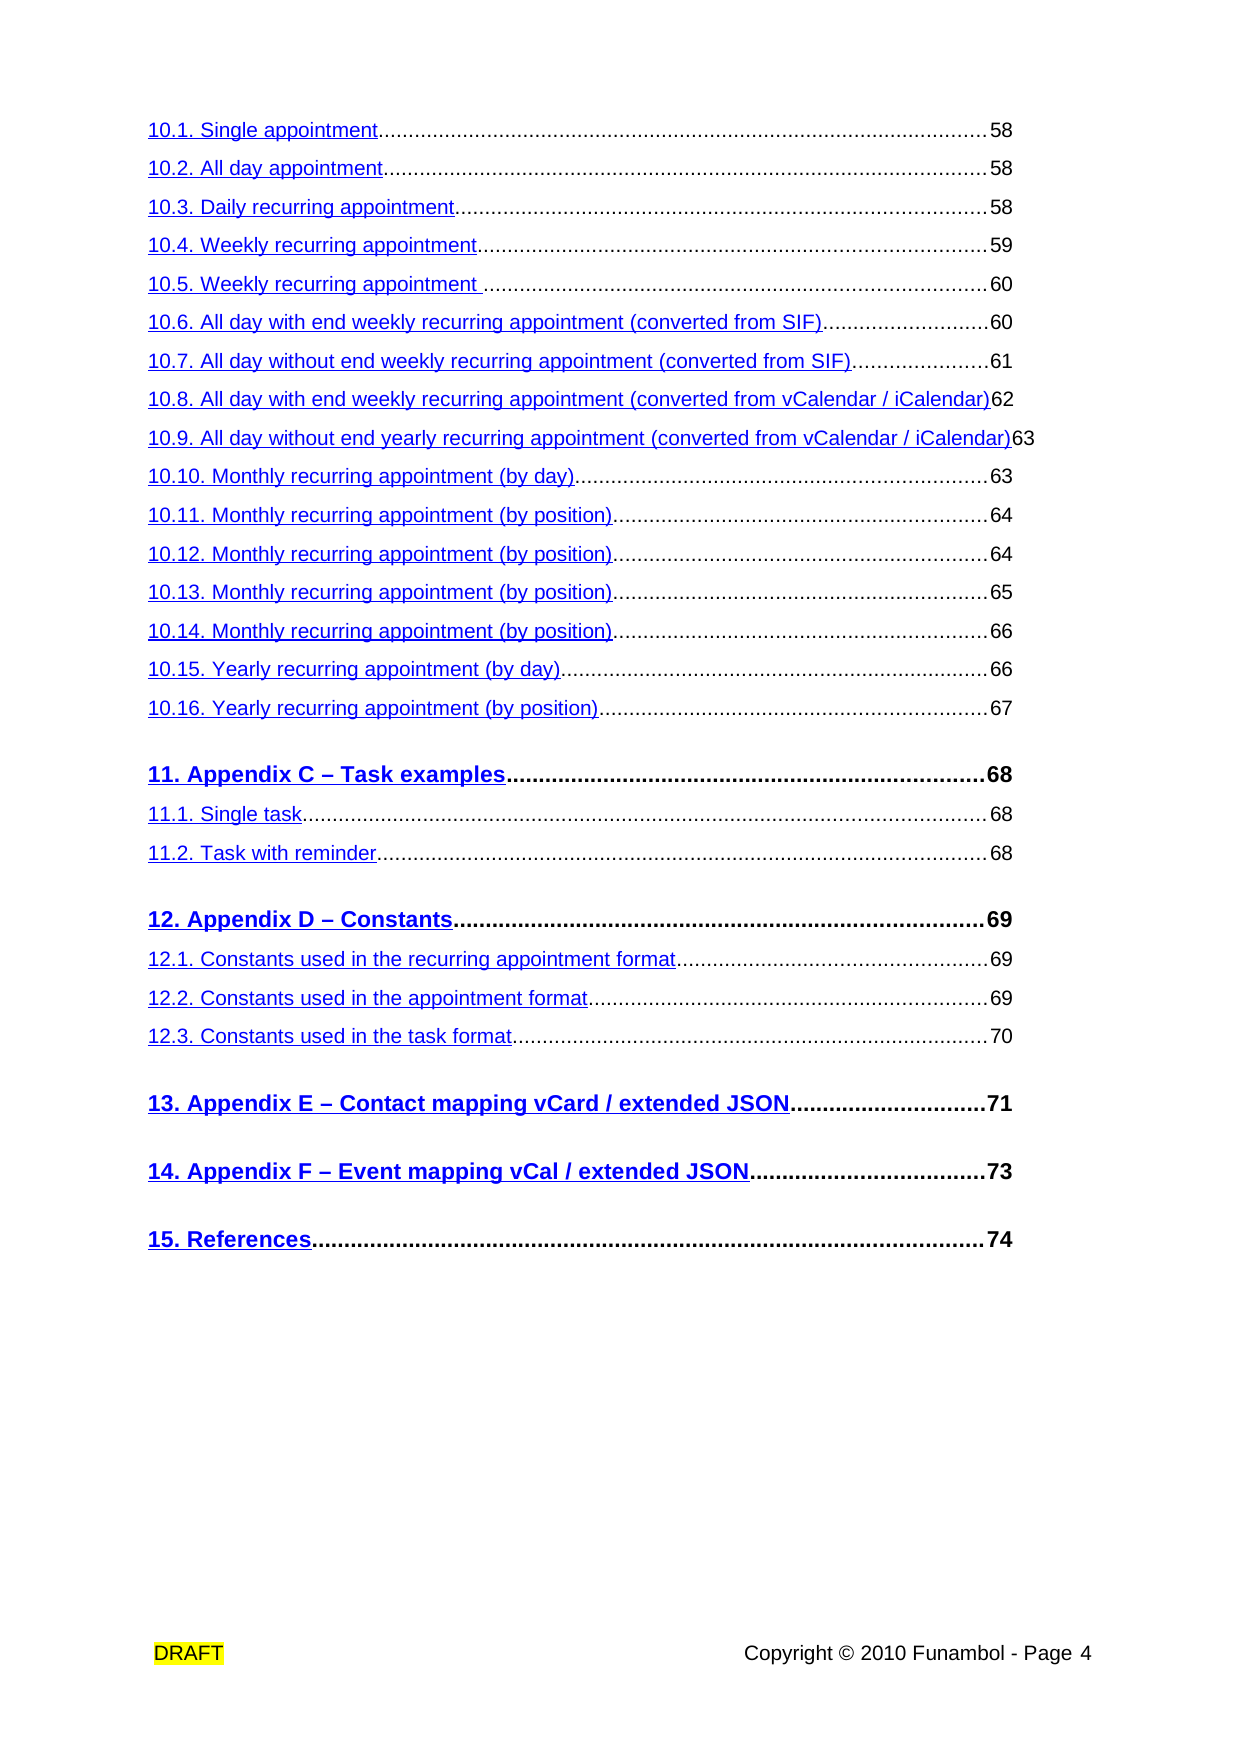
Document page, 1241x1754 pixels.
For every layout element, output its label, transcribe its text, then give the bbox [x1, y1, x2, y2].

text 10.9. All day without end yearly recurring appointment (converted from vCalendar / iCalendar) 63 [148, 426, 1093, 450]
text 10.8. All day with end weekly recurring appointment (converted from vCalendar / iCalendar) 62 [148, 388, 1093, 411]
text 13. Appendix E – Contact mapping vCard / extended JSON 71 [148, 1091, 1093, 1117]
text 10.2. All day appointment 58 [148, 157, 1093, 180]
text 10.10. Monthly recurring appointment (by day) 63 [148, 465, 1093, 488]
text 10.1. Single appointment 58 [148, 118, 1093, 142]
text 12.2. Constants used in the appointment format 69 [148, 986, 1093, 1010]
text 10.6. All day with end weekly recurring appointment (converted from SIF) 60 [148, 311, 1093, 334]
text 12.3. Constants used in the task format 70 [148, 1025, 1093, 1048]
text 11.1. Single task 68 [148, 803, 1093, 826]
text 14. Appendix F – Event mapping vCal / extended JSON 73 [148, 1158, 1093, 1184]
text 11.2. Task with reminder 68 [148, 841, 1093, 865]
text 10.11. Monthly recurring appointment (by position) 64 [148, 503, 1093, 527]
text 10.12. Monthly recurring appointment (by position) 64 [148, 542, 1093, 566]
text 10.14. Monthly recurring appointment (by position) 66 [148, 619, 1093, 643]
text 10.7. All day without end weekly recurring appointment (converted from SIF) 61 [148, 349, 1093, 373]
text 12. Appendix D – Constants 69 [148, 907, 1093, 933]
text 10.13. Monthly recurring appointment (by position) 65 [148, 581, 1093, 604]
text 10.5. Weekly recurring appointment 60 [148, 272, 1093, 296]
text 10.15. Yearly recurring appointment (by day) 66 [148, 658, 1093, 681]
text 10.4. Weekly recurring appointment 59 [148, 234, 1093, 257]
text 10.3. Daily recurring appointment 58 [148, 195, 1093, 219]
text 11. Appendix C – Task examples 68 [148, 762, 1093, 788]
text 10.16. Yearly recurring appointment (by position) 67 [148, 696, 1093, 720]
text 12.1. Constants used in the recurring appointment format 69 [148, 948, 1093, 971]
text 15. References 74 [148, 1227, 1093, 1253]
